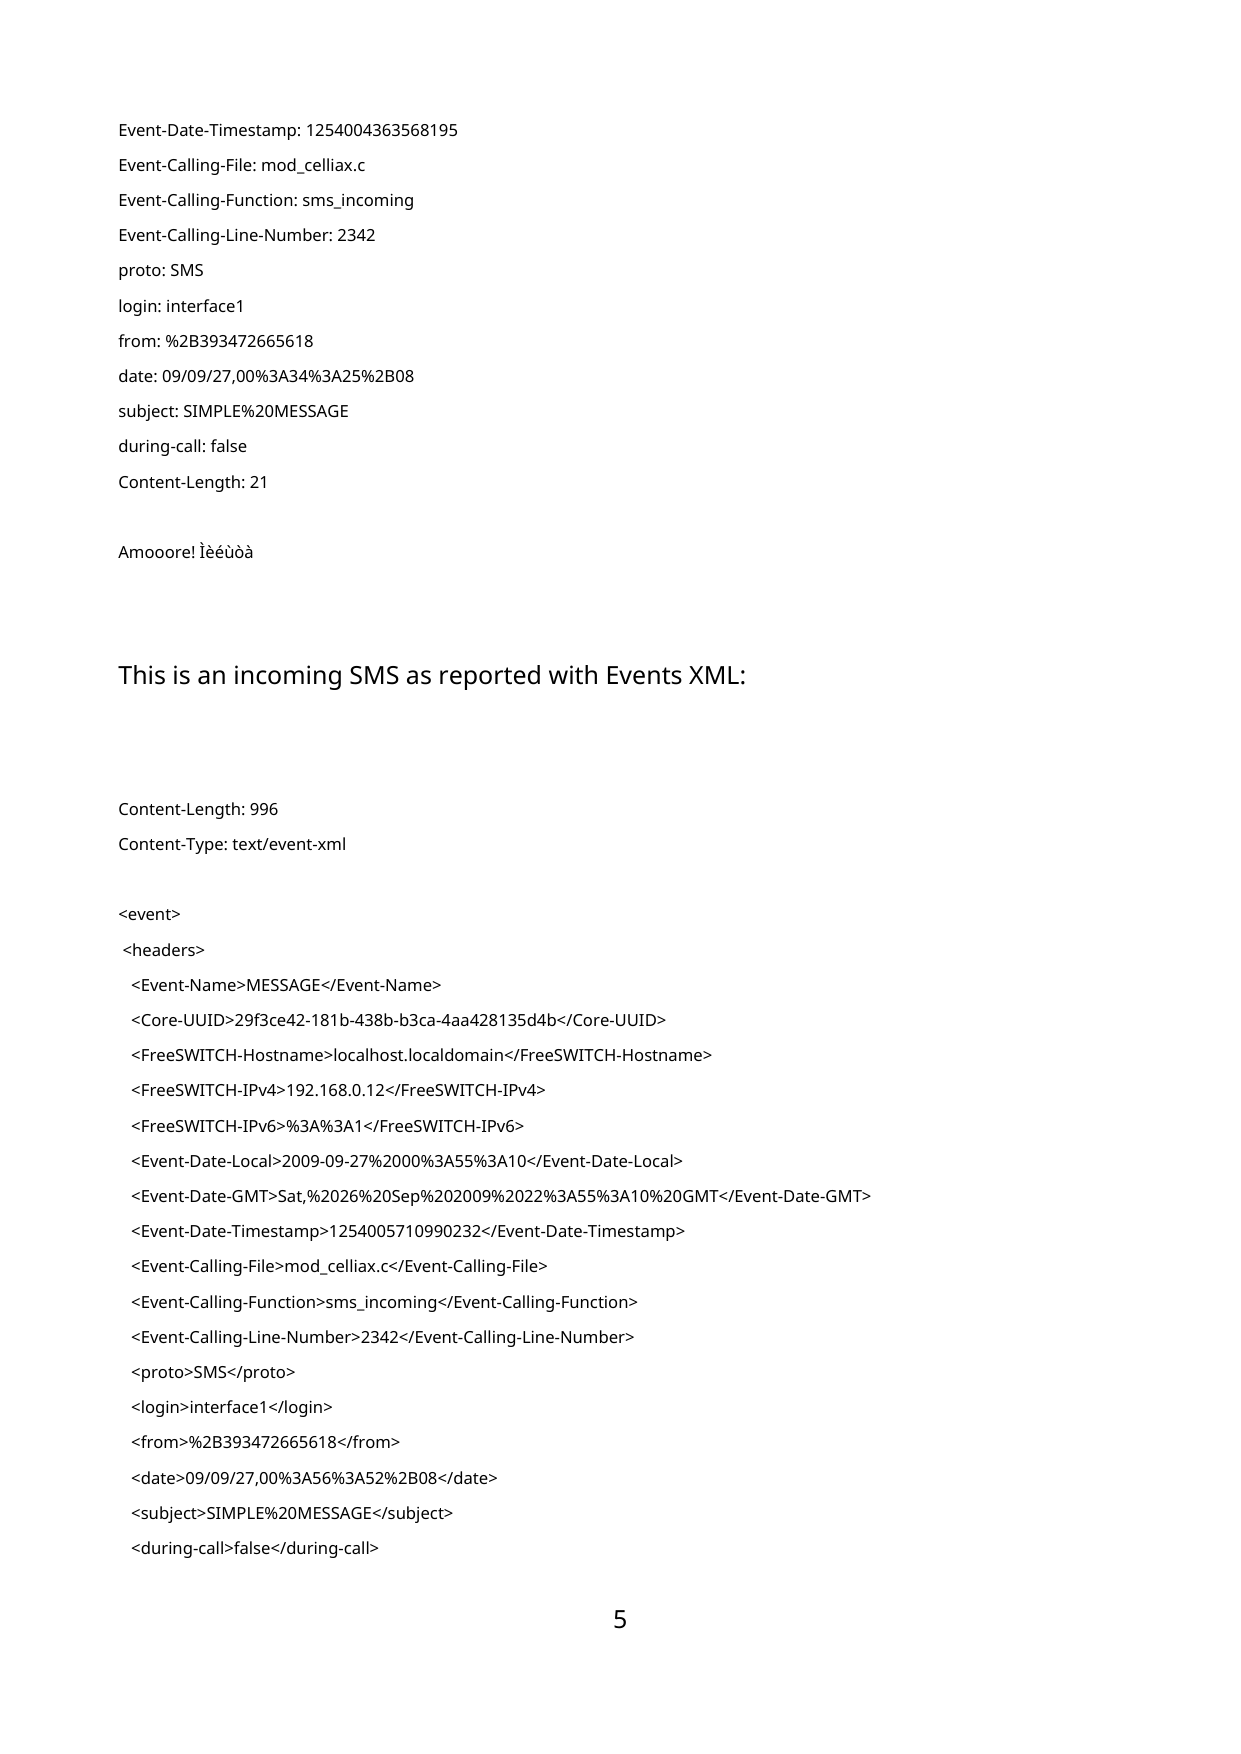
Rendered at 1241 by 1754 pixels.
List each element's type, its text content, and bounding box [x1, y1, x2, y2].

text <date>09/09/27,00%3A56%3A52%2B08</date> [118, 1466, 1122, 1489]
text <from>%2B393472665618</from> [118, 1431, 1122, 1454]
text during-call: false [118, 435, 1122, 458]
text <Event-Date-Timestamp>1254005710990232</Event-Date-Timestamp> [118, 1220, 1122, 1242]
text <Event-Name>MESSAGE</Event-Name> [118, 973, 1122, 996]
text Event-Calling-File: mod_celliax.c [118, 153, 1122, 176]
text Content-Length: 996 [118, 797, 1122, 820]
text Event-Calling-Function: sms_incoming [118, 188, 1122, 211]
text subject: SIMPLE%20MESSAGE [118, 400, 1122, 422]
text date: 09/09/27,00%3A34%3A25%2B08 [118, 364, 1122, 387]
text proto: SMS [118, 259, 1122, 282]
text <FreeSWITCH-Hostname>localhost.localdomain</FreeSWITCH-Hostname> [118, 1044, 1122, 1066]
text Amooore! Ìèéùòà [118, 541, 1122, 563]
text from: %2B393472665618 [118, 329, 1122, 352]
text <proto>SMS</proto> [118, 1361, 1122, 1383]
text <event> [118, 903, 1122, 926]
text Content-Type: text/event-xml [118, 832, 1122, 855]
text <Event-Calling-Line-Number>2342</Event-Calling-Line-Number> [118, 1325, 1122, 1348]
text Event-Date-Timestamp: 1254004363568195 [118, 118, 1122, 141]
text login: interface1 [118, 294, 1122, 317]
text <login>interface1</login> [118, 1396, 1122, 1418]
text <during-call>false</during-call> [118, 1537, 1122, 1559]
text <Event-Date-Local>2009-09-27%2000%3A55%3A10</Event-Date-Local> [118, 1149, 1122, 1172]
text <headers> [118, 938, 1122, 961]
text Content-Length: 21 [118, 470, 1122, 493]
text <Core-UUID>29f3ce42-181b-438b-b3ca-4aa428135d4b</Core-UUID> [118, 1008, 1122, 1031]
text <Event-Calling-File>mod_celliax.c</Event-Calling-File> [118, 1255, 1122, 1278]
text <subject>SIMPLE%20MESSAGE</subject> [118, 1501, 1122, 1524]
text <Event-Calling-Function>sms_incoming</Event-Calling-Function> [118, 1290, 1122, 1313]
text <FreeSWITCH-IPv6>%3A%3A1</FreeSWITCH-IPv6> [118, 1114, 1122, 1137]
text <FreeSWITCH-IPv4>192.168.0.12</FreeSWITCH-IPv4> [118, 1079, 1122, 1102]
text Event-Calling-Line-Number: 2342 [118, 224, 1122, 246]
text This is an incoming SMS as reported with Events XML: [118, 658, 1122, 692]
text <Event-Date-GMT>Sat,%2026%20Sep%202009%2022%3A55%3A10%20GMT</Event-Date-GMT> [118, 1184, 1122, 1207]
